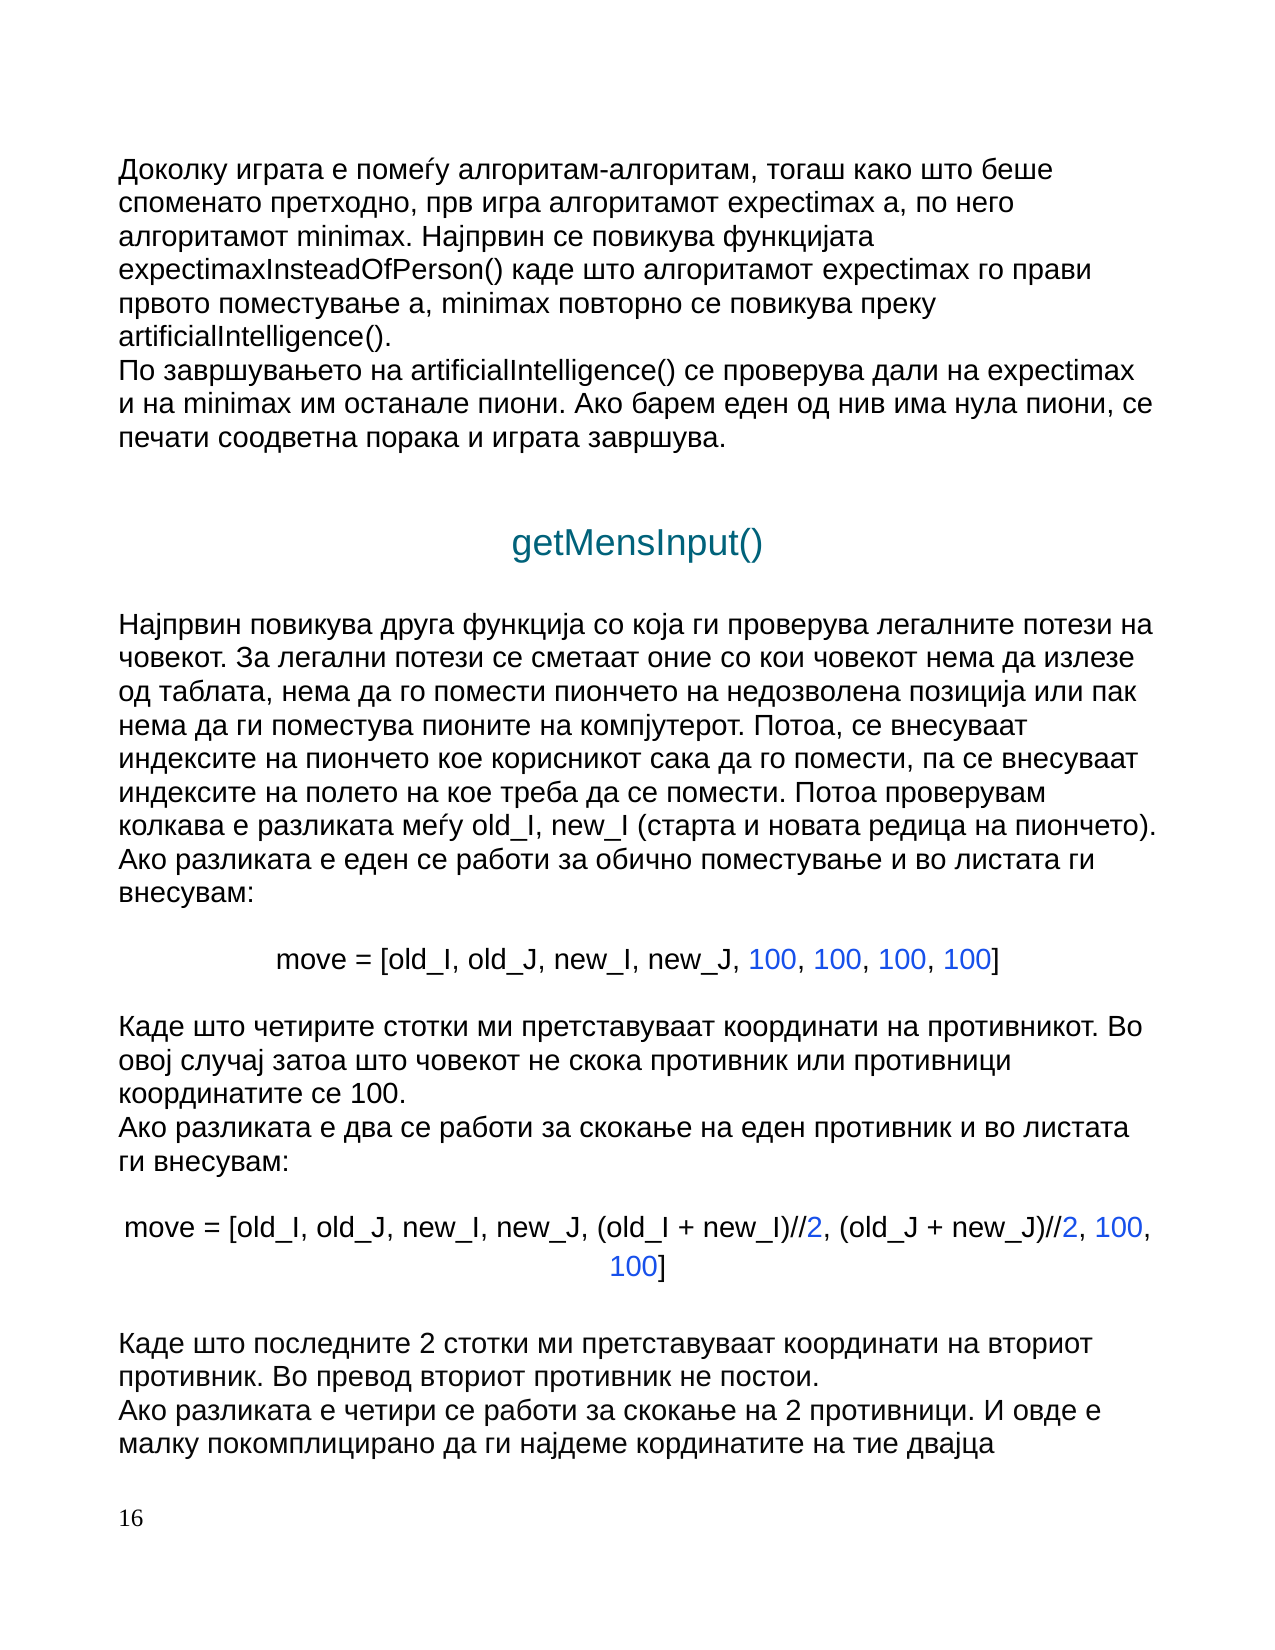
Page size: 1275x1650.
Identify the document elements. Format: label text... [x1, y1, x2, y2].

text move = [old_I, old_J, new_I, new_J, (old_I + new_I)//2, (old_J + new_J)//2, 100, 100] [118, 1210, 1157, 1282]
text getMensInput() [118, 521, 1157, 564]
text Каде што последните 2 стотки ми претставуваат координати на вториот противник. Во превод вториот противник не постои. [118, 1326, 1157, 1393]
text Ако разликата е четири се работи за скокање на 2 противници. И овде е малку покомплицирано да ги најдеме кординатите на тие двајца [118, 1393, 1157, 1460]
text Каде што четирите стотки ми претставуваат координати на противникот. Во овој случај затоа што човекот не скока противник или противници координатите се 100. [118, 1009, 1157, 1110]
text Доколку играта е помеѓу алгоритам-алгоритам, тогаш како што беше споменато претходно, прв игра алгоритамот expectimax a, по него алгоритамот minimax. Најпрвин се повикува функцијата expectimaxInsteadOfPerson() каде што алгоритамот expectimax го прави првото поместување а, minimax повторно се повикува преку artificialIntelligence(). [118, 152, 1157, 353]
text По завршувањето на artificialIntelligence() се проверува дали на expectimax и на minimax им останале пиони. Ако барем еден од нив има нула пиони, се печати соодветна порака и играта завршува. [118, 353, 1157, 453]
text move = [old_I, old_J, new_I, new_J, 100, 100, 100, 100] [118, 942, 1157, 976]
text Ако разликата е два се работи за скокање на еден противник и во листата ги внесувам: [118, 1110, 1157, 1177]
text Ако разликата е еден се работи за обично поместување и во листата ги внесувам: [118, 842, 1157, 909]
text Најпрвин повикува друга функција со која ги проверува легалните потези на човекот. За легални потези се сметаат оние со кои човекот нема да излезе од таблата, нема да го помести пиончето на недозволена позиција или пак нема да ги поместува пионите на компјутерот. Потоа, се внесуваат индексите на пиончето кое корисникот сака да го помести, па се внесуваат индексите на полето на кое треба да се помести. Потоа проверувам колкава е разликата меѓу old_I, new_I (старта и новата редица на пиончето). [118, 607, 1157, 842]
